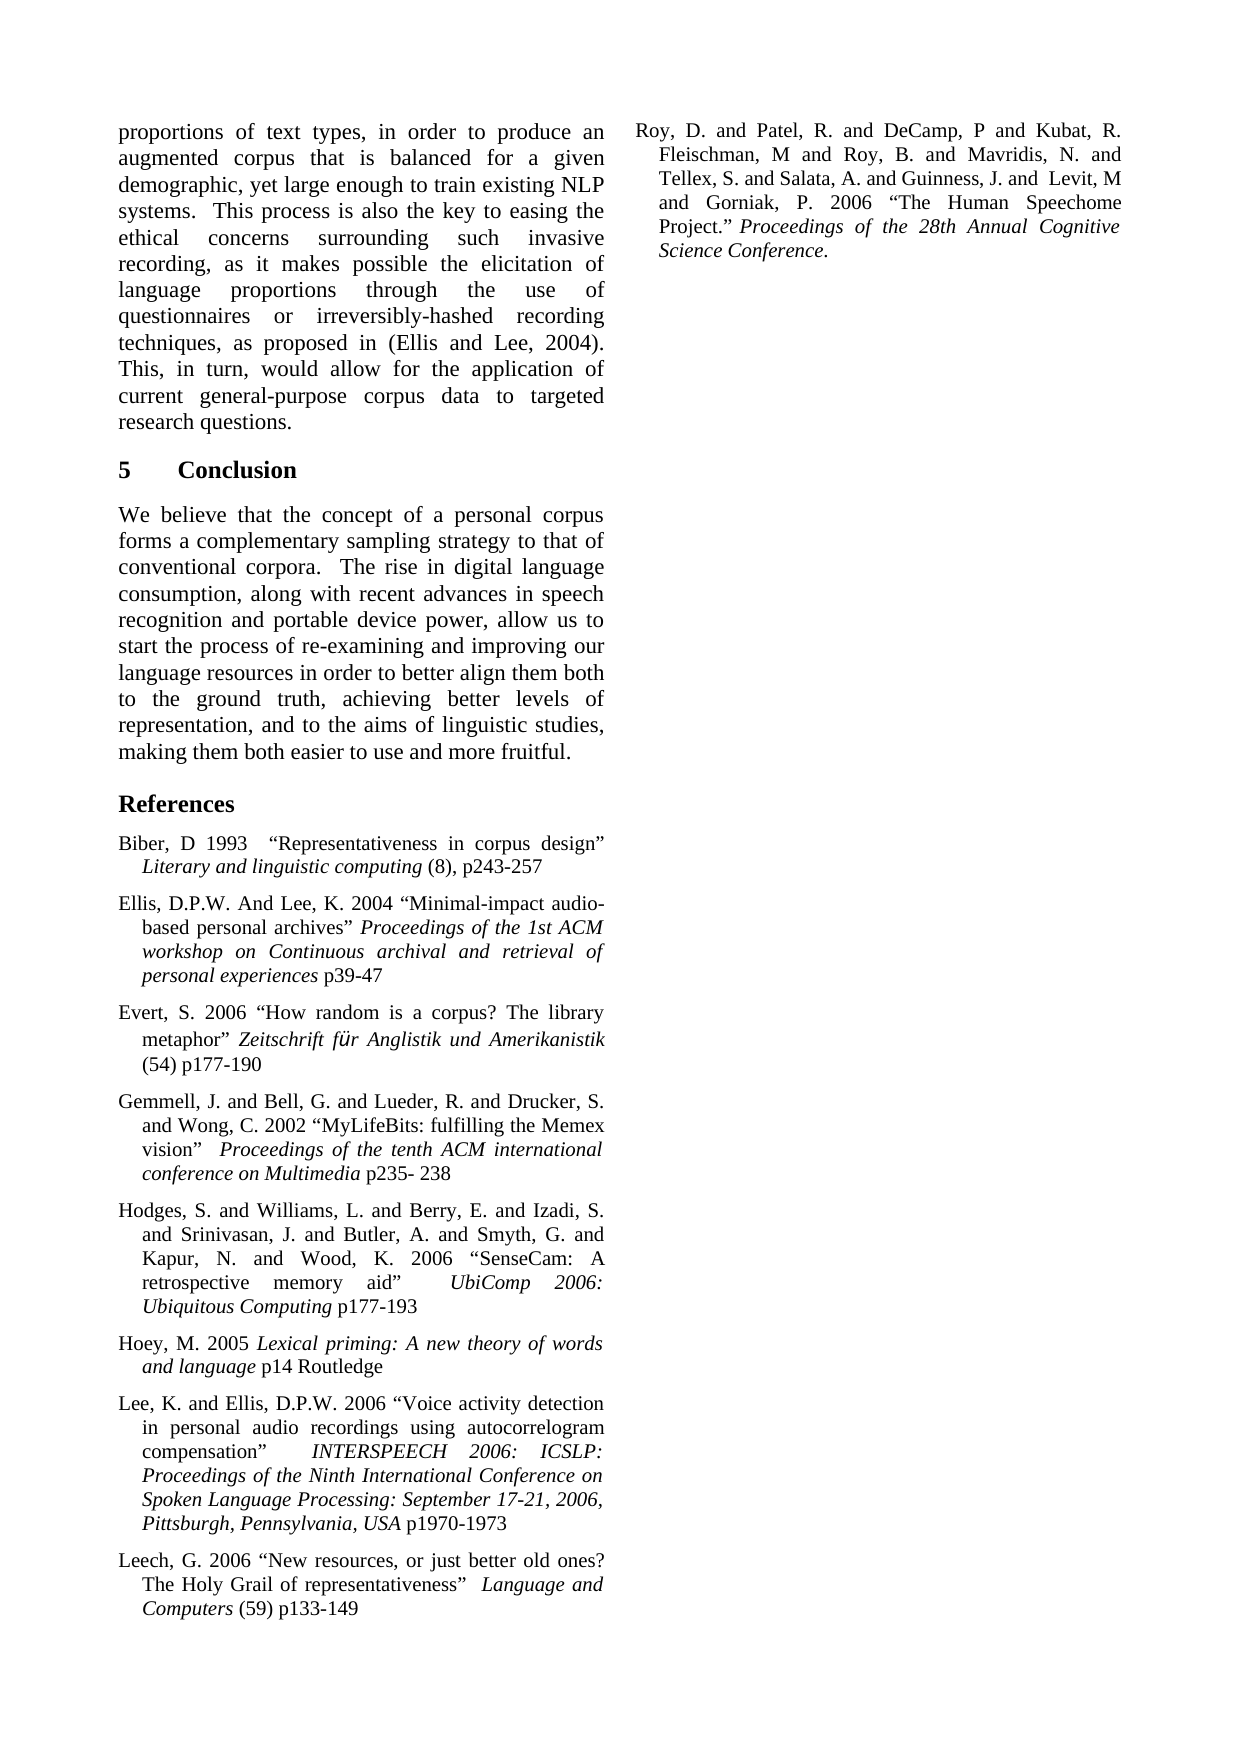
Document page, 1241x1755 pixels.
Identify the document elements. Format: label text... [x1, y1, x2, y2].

subtitle Conclusion [118, 455, 605, 484]
text proportions of text types, in order to produce an augmented corpus that is balanced for a given demographic, yet large enough to train existing NLP systems. This process is also the key to easing the ethical concerns surrounding such invasive recording, as it makes possible the elicitation of language proportions through the use of questionnaires or irreversibly-hashed recording techniques, as proposed in (Ellis and Lee, 2004). This, in turn, would allow for the application of current general-purpose corpus data to targeted research questions. [118, 118, 605, 434]
text Ellis, D.P.W. And Lee, K. 2004 “Minimal-impact audio-based personal archives” Proceedings of the 1st ACM workshop on Continuous archival and retrieval of personal experiences p39-47 [118, 891, 605, 987]
text Lee, K. and Ellis, D.P.W. 2006 “Voice activity detection in personal audio recordings using autocorrelogram compensation” INTERSPEECH 2006: ICSLP: Proceedings of the Ninth International Conference on Spoken Language Processing: September 17-21, 2006, Pittsburgh, Pennsylvania, USA p1970-1973 [118, 1391, 605, 1535]
text Hoey, M. 2005 Lexical priming: A new theory of words and language p14 Routledge [118, 1330, 605, 1378]
text Hodges, S. and Williams, L. and Berry, E. and Izadi, S. and Srinivasan, J. and Butler, A. and Smyth, G. and Kapur, N. and Wood, K. 2006 “SenseCam: A retrospective memory aid” UbiComp 2006: Ubiquitous Computing p177-193 [118, 1198, 605, 1318]
text Evert, S. 2006 “How random is a corpus? The library metaphor” Zeitschrift für Anglistik und Amerikanistik (54) p177-190 [118, 1000, 605, 1076]
text Roy, D. and Patel, R. and DeCamp, P and Kubat, R. Fleischman, M and Roy, B. and Mavridis, N. and Tellex, S. and Salata, A. and Guinness, J. and Levit, M and Gorniak, P. 2006 “The Human Speechome Project.” Proceedings of the 28th Annual Cognitive Science Conference. [635, 118, 1122, 262]
text Biber, D 1993 “Representativeness in corpus design” Literary and linguistic computing (8), p243-257 [118, 830, 605, 878]
subtitle References [118, 789, 605, 818]
text Gemmell, J. and Bell, G. and Lueder, R. and Drucker, S. and Wong, C. 2002 “MyLifeBits: fulfilling the Memex vision” Proceedings of the tenth ACM international conference on Multimedia p235- 238 [118, 1089, 605, 1185]
text Leech, G. 2006 “New resources, or just better old ones? The Holy Grail of representativeness” Language and Computers (59) p133-149 [118, 1548, 605, 1620]
text We believe that the concept of a personal corpus forms a complementary sampling strategy to that of conventional corpora. The rise in digital language consumption, along with recent advances in speech recognition and portable device power, allow us to start the process of re-examining and improving our language resources in order to better align them both to the ground truth, achieving better levels of representation, and to the aims of linguistic studies, making them both easier to use and more fruitful. [118, 501, 605, 764]
